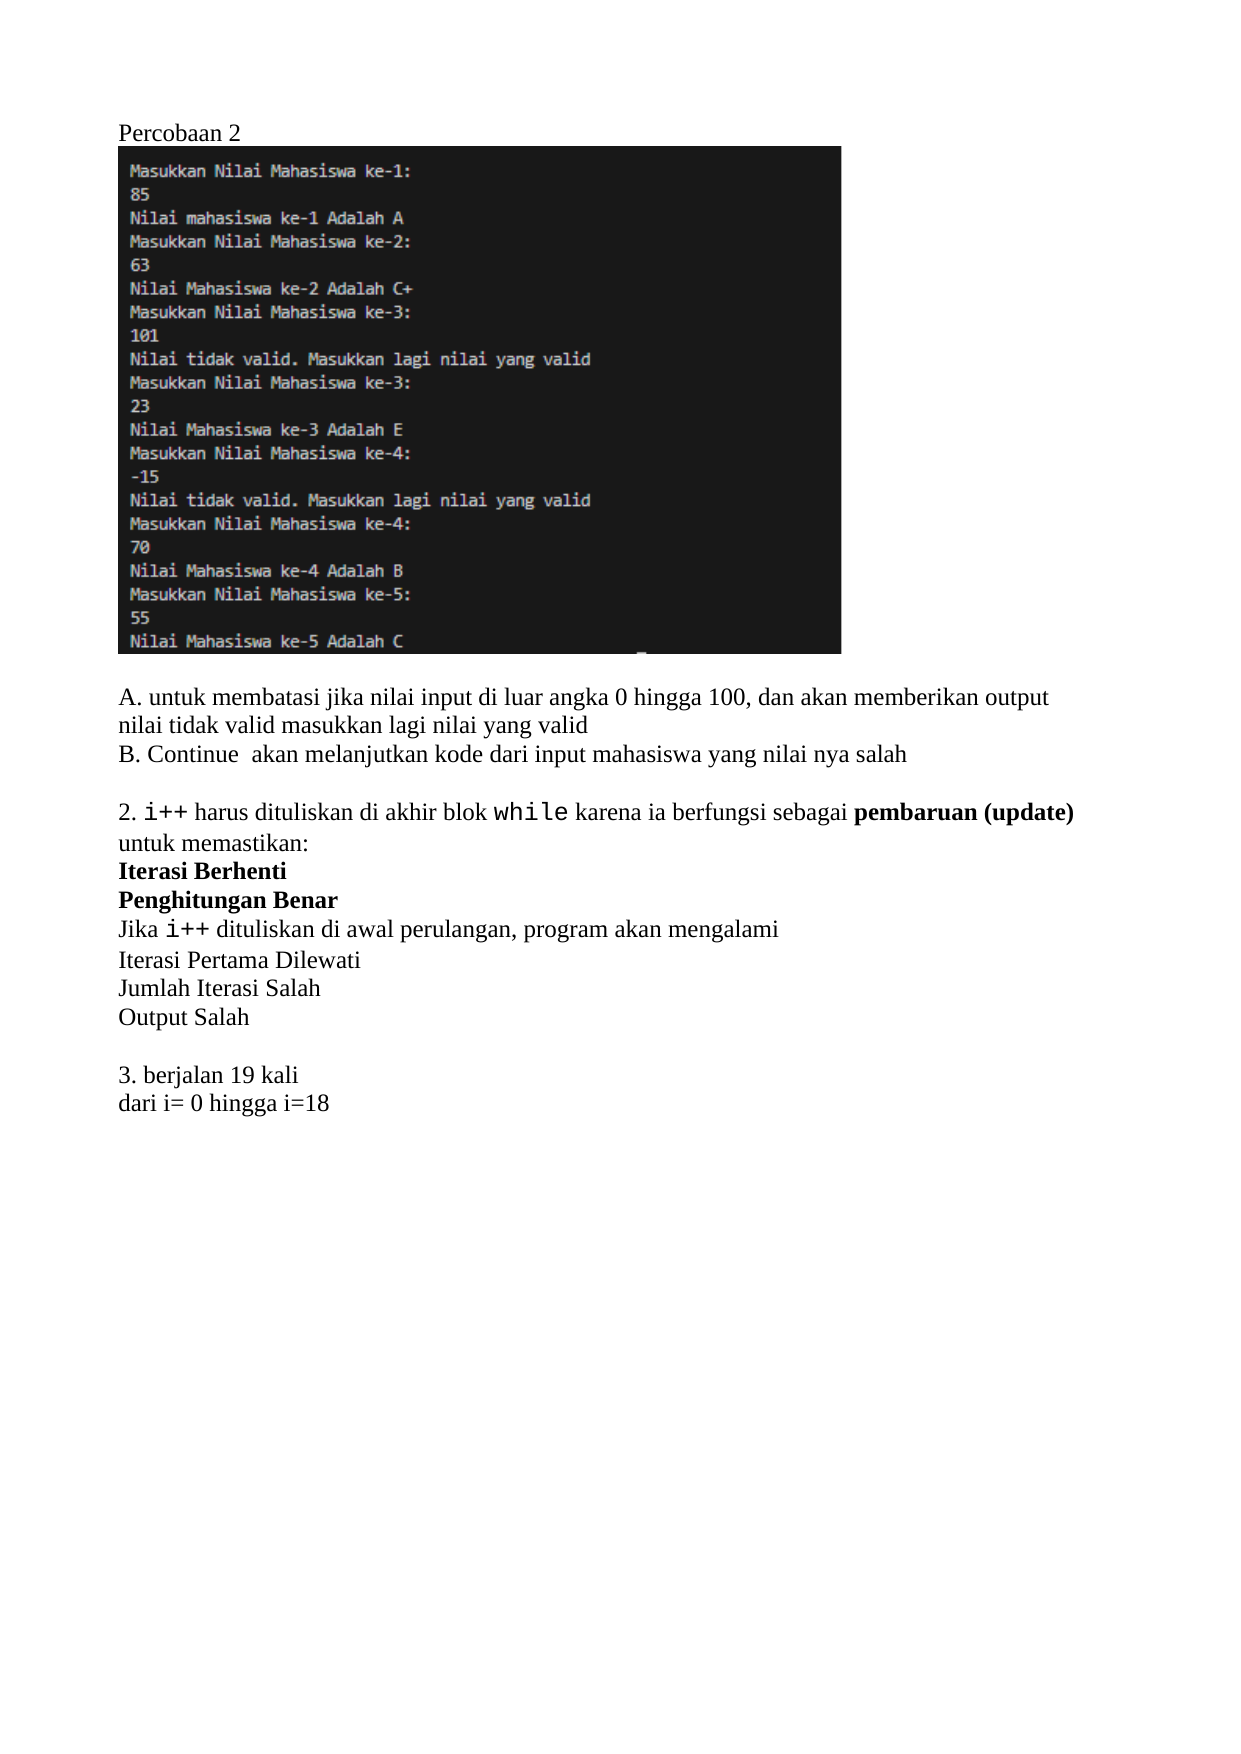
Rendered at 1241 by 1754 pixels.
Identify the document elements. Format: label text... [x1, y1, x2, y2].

text 3. berjalan 19 kali [118, 1060, 1122, 1088]
text nilai tidak valid masukkan lagi nilai yang valid [118, 711, 1122, 739]
text dari i= 0 hingga i=18 [118, 1088, 1122, 1117]
text Penghitungan Benar [118, 885, 1122, 914]
text Jika i++ dituliskan di awal perulangan, program akan mengalami [118, 914, 1122, 945]
text Percobaan 2 [118, 118, 1122, 147]
text Iterasi Berhenti [118, 856, 1122, 885]
text A. untuk membatasi jika nilai input di luar angka 0 hingga 100, dan akan memberikan output [118, 682, 1122, 711]
picture [118, 146, 842, 654]
text Jumlah Iterasi Salah [118, 973, 1122, 1002]
text Iterasi Pertama Dilewati [118, 945, 1122, 973]
text B. Continue akan melanjutkan kode dari input mahasiswa yang nilai nya salah [118, 739, 1122, 768]
text Output Salah [118, 1002, 1122, 1031]
text 2. i++ harus dituliskan di akhir blok while karena ia berfungsi sebagai pembaruan (update) untuk memastikan: [118, 797, 1122, 856]
